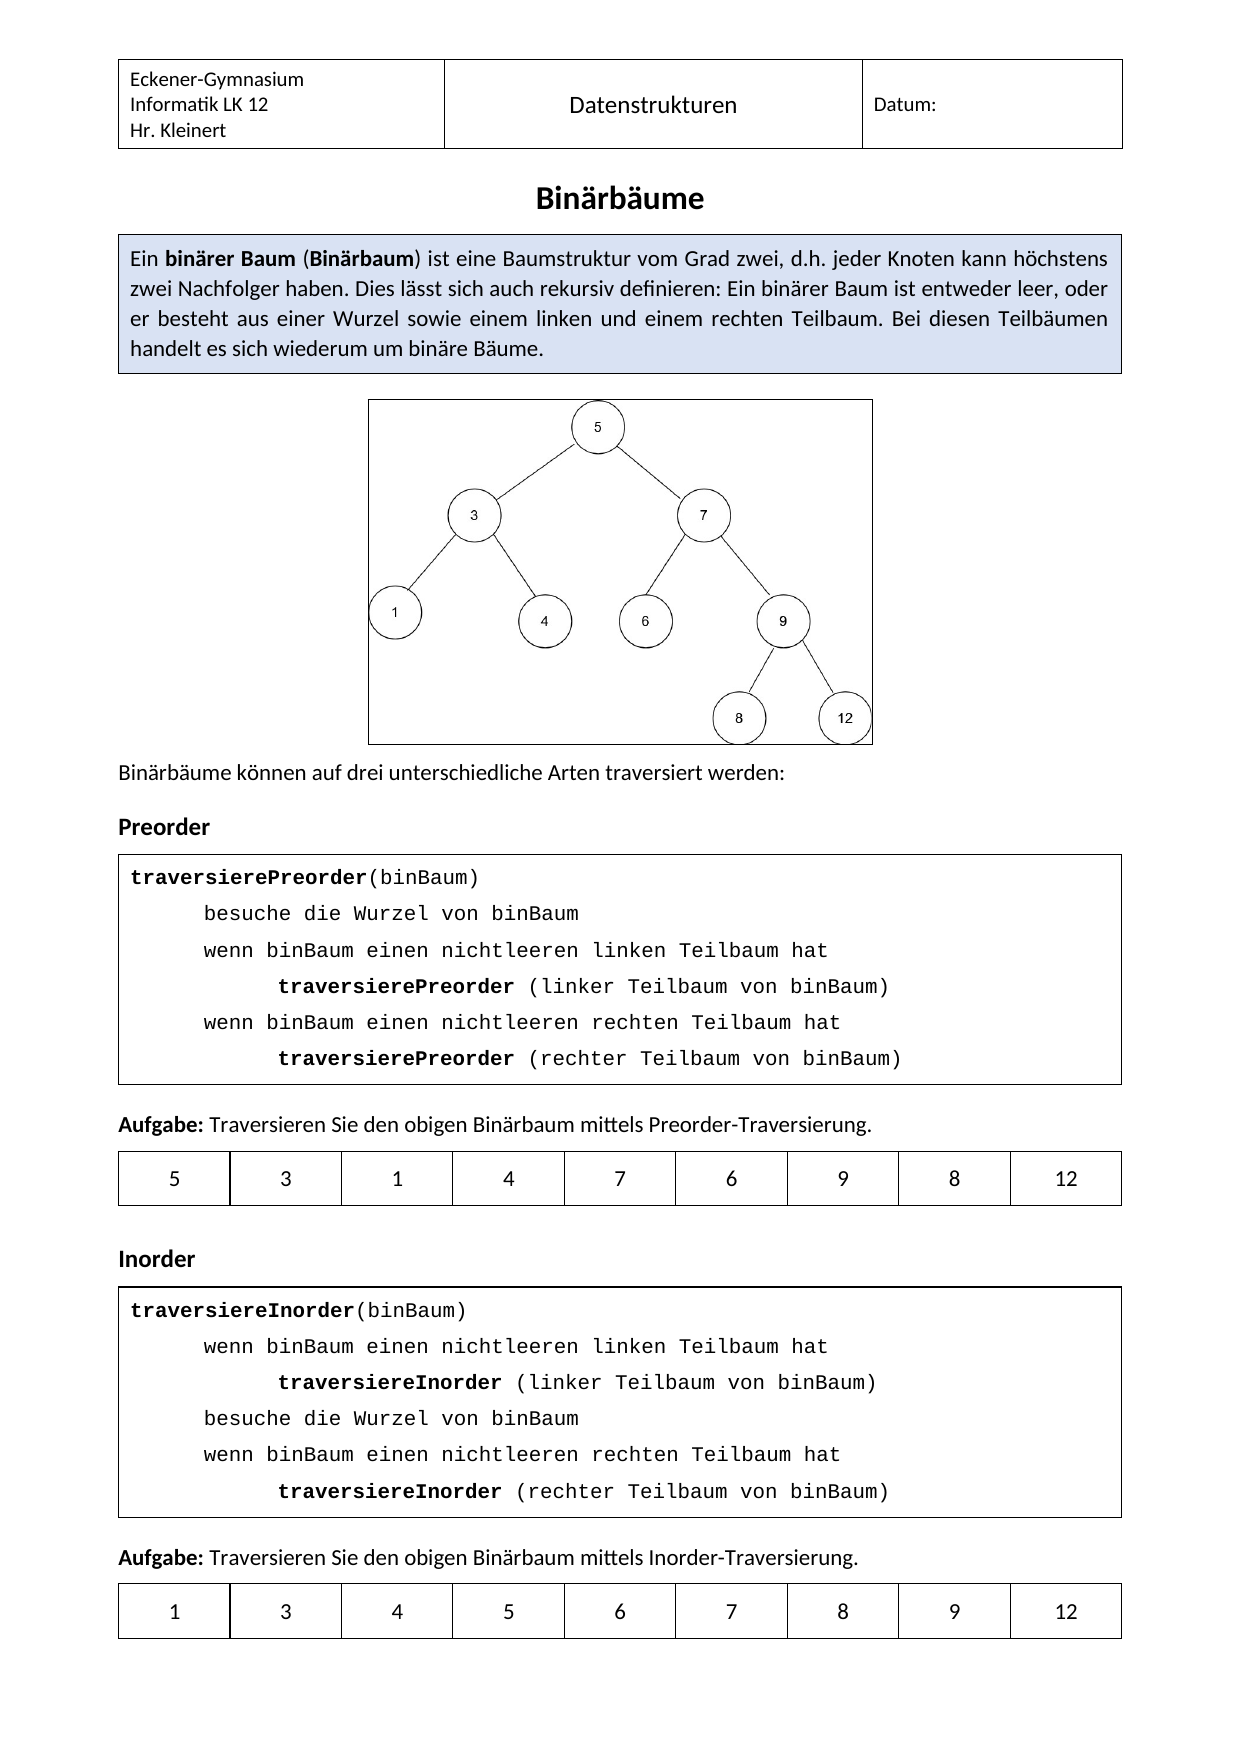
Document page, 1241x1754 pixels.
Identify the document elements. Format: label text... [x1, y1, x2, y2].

table_header 7 [565, 1152, 675, 1205]
table_header 5 [453, 1584, 564, 1637]
table_header 7 [676, 1584, 787, 1637]
table_header 9 [788, 1152, 898, 1205]
table_header 1 [342, 1152, 452, 1205]
table_header 5 [119, 1152, 229, 1205]
table_header 4 [342, 1584, 452, 1637]
text Aufgabe: Traversieren Sie den obigen Binärbaum mittels Preorder-Traversierung. [118, 1110, 1122, 1138]
table_header 3 [231, 1152, 341, 1205]
text Inorder [118, 1243, 1122, 1274]
table_header 12 [1011, 1584, 1121, 1637]
text Binärbäume [118, 177, 1122, 218]
text Aufgabe: Traversieren Sie den obigen Binärbaum mittels Inorder-Traversierung. [118, 1543, 1122, 1571]
text Binärbäume können auf drei unterschiedliche Arten traversiert werden: [118, 758, 1122, 786]
table_header 8 [899, 1152, 1010, 1205]
table_header 6 [565, 1584, 675, 1637]
table_header traversiereInorder(binBaum) wenn binBaum einen nichtleeren linken Teilbaum hat traversiereInorder (linker Teilbaum von binBaum) besuche die Wurzel von binBaum wenn binBaum einen nichtleeren rechten Teilbaum hat traversiereInorder (rechter Teilbaum von binBaum) [119, 1288, 1121, 1517]
table_header 4 [453, 1152, 564, 1205]
table_header 1 [119, 1584, 229, 1637]
table_header 9 [899, 1584, 1010, 1637]
table_header traversierePreorder(binBaum) besuche die Wurzel von binBaum wenn binBaum einen nichtleeren linken Teilbaum hat traversierePreorder (linker Teilbaum von binBaum) wenn binBaum einen nichtleeren rechten Teilbaum hat traversierePreorder (rechter Teilbaum von binBaum) [119, 855, 1121, 1084]
table_header 12 [1011, 1152, 1121, 1205]
picture [369, 400, 872, 744]
table_header 3 [231, 1584, 341, 1637]
table_header 6 [676, 1152, 787, 1205]
table_header 8 [788, 1584, 898, 1637]
table_header Ein binärer Baum (Binärbaum) ist eine Baumstruktur vom Grad zwei, d.h. jeder Knoten kann höchstens zwei Nachfolger haben. Dies lässt sich auch rekursiv definieren: Ein binärer Baum ist entweder leer, oder er besteht aus einer Wurzel sowie einem linken und einem rechten Teilbaum. Bei diesen Teilbäumen handelt es sich wiederum um binäre Bäume. [119, 235, 1121, 373]
text Preorder [118, 811, 1122, 841]
